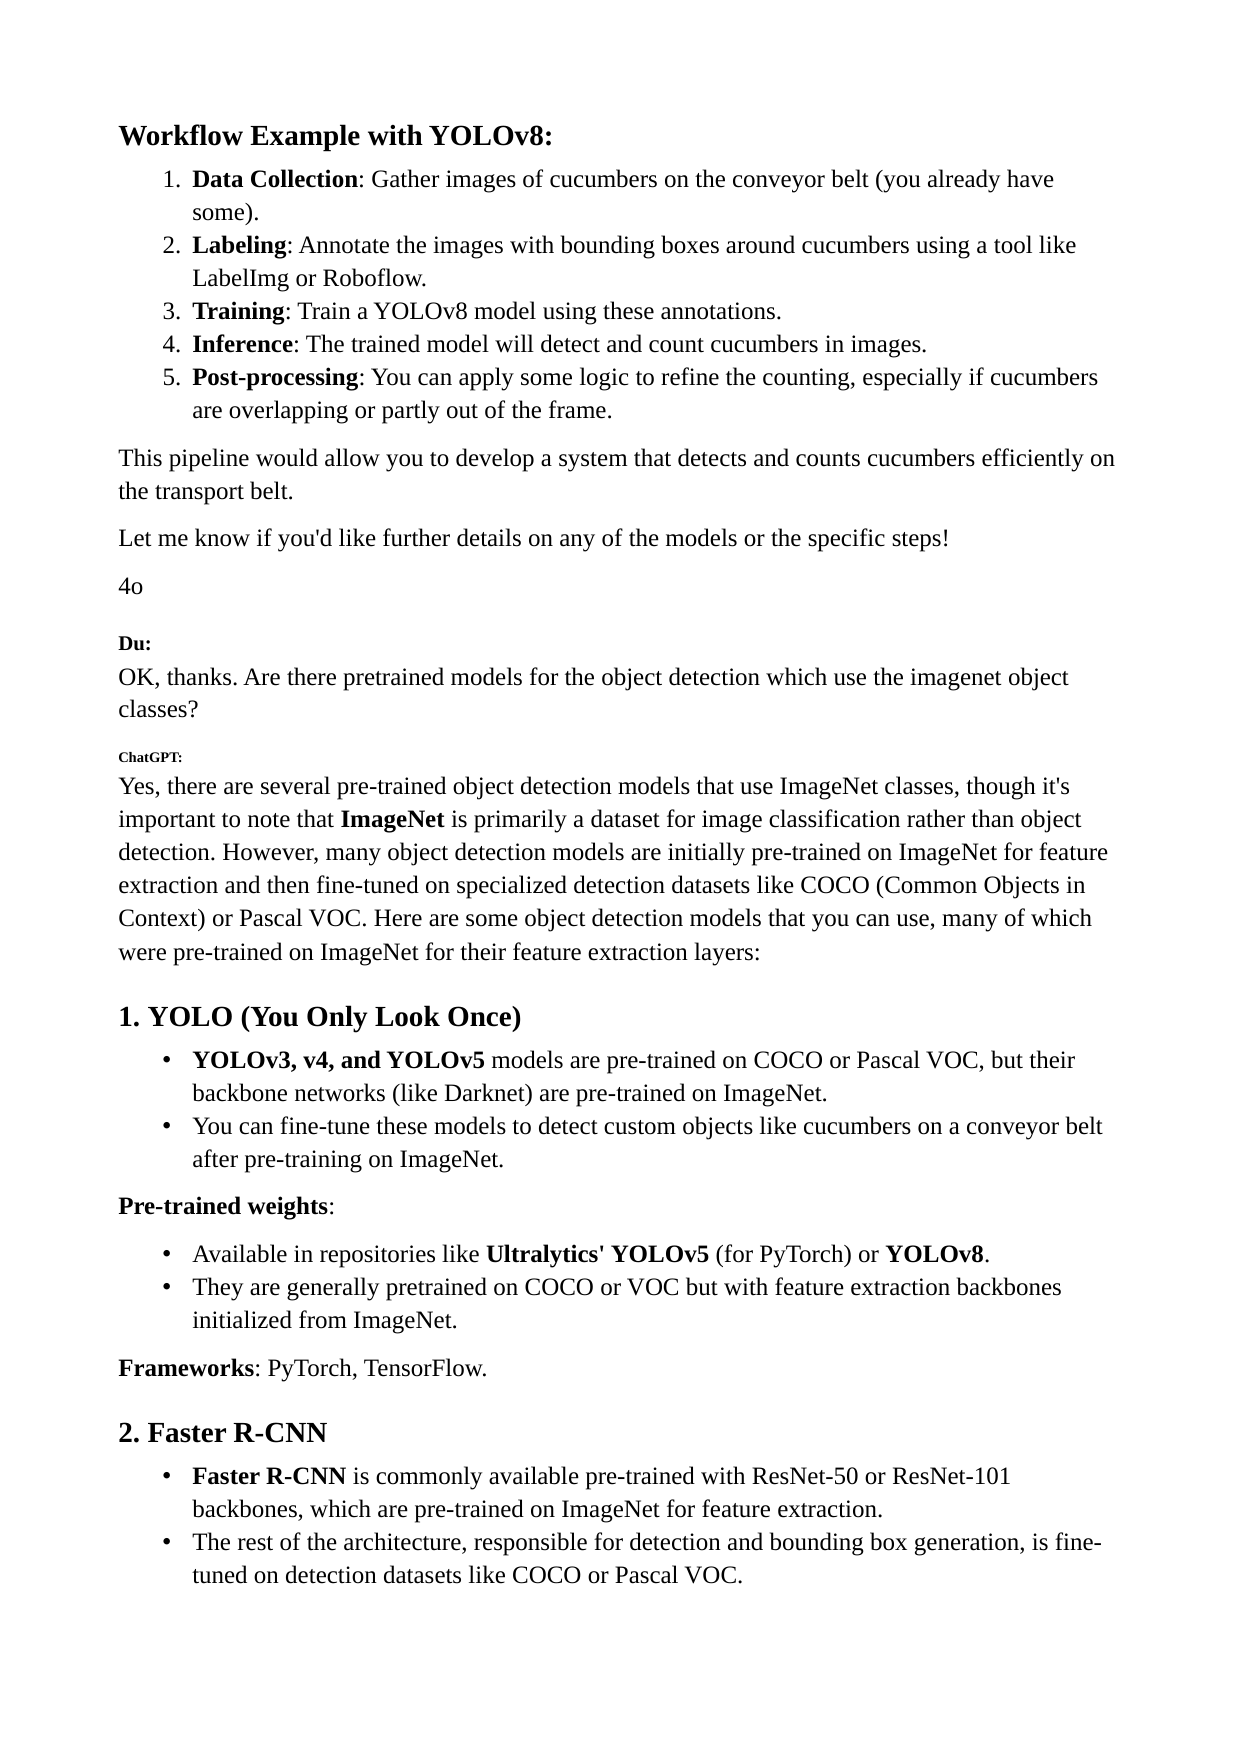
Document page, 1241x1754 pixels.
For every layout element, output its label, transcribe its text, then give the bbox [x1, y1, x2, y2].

list You can fine-tune these models to detect custom objects like cucumbers on a conveyor belt after pre-training on ImageNet. [162, 1111, 1122, 1173]
text Let me know if you'd like further details on any of the models or the specific steps! [118, 523, 1122, 552]
list YOLOv3, v4, and YOLOv5 models are pre-trained on COCO or Pascal VOC, but their backbone networks (like Darknet) are pre-trained on ImageNet. [162, 1045, 1122, 1107]
text 4o [118, 571, 1122, 600]
list Training: Train a YOLOv8 model using these annotations. [162, 296, 1122, 325]
subtitle 1. YOLO (You Only Look Once) [118, 999, 1122, 1032]
list Available in repositories like Ultralytics' YOLOv5 (for PyTorch) or YOLOv8. [162, 1239, 1122, 1268]
list They are generally pretrained on COCO or VOC but with feature extraction backbones initialized from ImageNet. [162, 1272, 1122, 1334]
text Pre-trained weights: [118, 1191, 1122, 1220]
text OK, thanks. Are there pretrained models for the object detection which use the imagenet object classes? [118, 662, 1122, 723]
list Faster R-CNN is commonly available pre-trained with ResNet-50 or ResNet-101 backbones, which are pre-trained on ImageNet for feature extraction. [162, 1461, 1122, 1523]
list Labeling: Annotate the images with bounding boxes around cucumbers using a tool like LabelImg or Roboflow. [162, 230, 1122, 292]
list The rest of the architecture, responsible for detection and bounding box generation, is fine-tuned on detection datasets like COCO or Pascal VOC. [162, 1527, 1122, 1589]
text Yes, there are several pre-trained object detection models that use ImageNet classes, though it's important to note that ImageNet is primarily a dataset for image classification rather than object detection. However, many object detection models are initially pre-trained on ImageNet for feature extraction and then fine-tuned on specialized detection datasets like COCO (Common Objects in Context) or Pascal VOC. Here are some object detection models that you can use, many of which were pre-trained on ImageNet for their feature extraction layers: [118, 771, 1122, 965]
subtitle 2. Faster R-CNN [118, 1415, 1122, 1448]
subtitle Workflow Example with YOLOv8: [118, 118, 1122, 152]
text This pipeline would allow you to develop a system that detects and counts cucumbers efficiently on the transport belt. [118, 443, 1122, 505]
subtitle ChatGPT: [118, 748, 1122, 765]
list Inference: The trained model will detect and count cucumbers in images. [162, 329, 1122, 358]
subtitle Du: [118, 631, 1122, 655]
list Post-processing: You can apply some logic to refine the counting, especially if cucumbers are overlapping or partly out of the frame. [162, 362, 1122, 424]
list Data Collection: Gather images of cucumbers on the conveyor belt (you already have some). [162, 164, 1122, 226]
text Frameworks: PyTorch, TensorFlow. [118, 1353, 1122, 1381]
